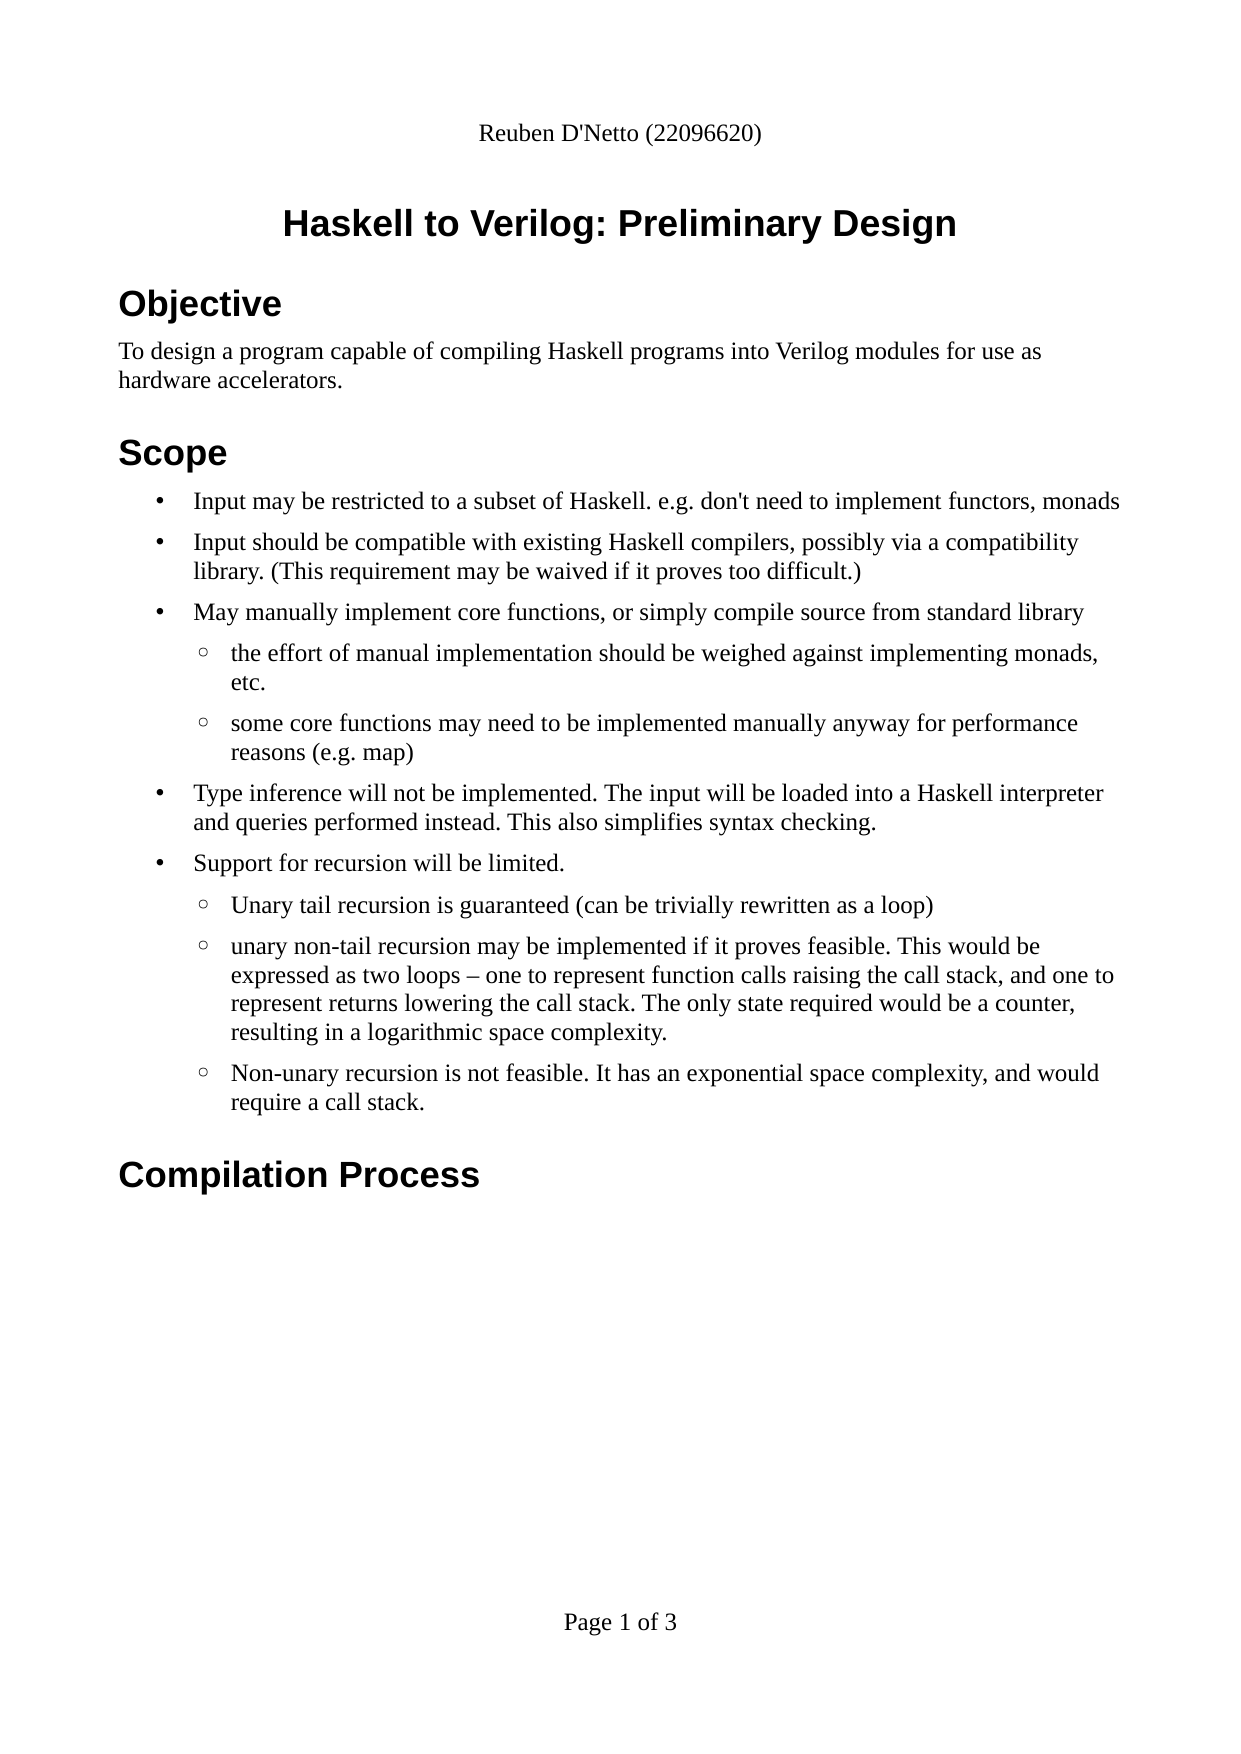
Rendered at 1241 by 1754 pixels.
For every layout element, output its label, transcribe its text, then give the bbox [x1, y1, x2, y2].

subtitle Compilation Process [118, 1153, 1122, 1195]
subtitle Scope [118, 431, 1122, 473]
list May manually implement core functions, or simply compile source from standard library [156, 597, 1122, 626]
list Type inference will not be implemented. The input will be loaded into a Haskell interpreter and queries performed instead. This also simplifies syntax checking. [156, 778, 1122, 836]
list Input may be restricted to a subset of Haskell. e.g. don't need to implement functors, monads [156, 486, 1122, 515]
title Haskell to Verilog: Preliminary Design [118, 201, 1122, 244]
list Support for recursion will be limited. [156, 848, 1122, 877]
list unary non-tail recursion may be implemented if it proves feasible. This would be expressed as two loops – one to represent function calls raising the call stack, and one to represent returns lowering the call stack. The only state required would be a counter, resulting in a logarithmic space complexity. [193, 931, 1122, 1046]
list Unary tail recursion is guaranteed (can be trivially rewritten as a loop) [193, 890, 1122, 918]
list the effort of manual implementation should be weighed against implementing monads, etc. [193, 638, 1122, 696]
list Non-unary recursion is not feasible. It has an exponential space complexity, and would require a call stack. [193, 1058, 1122, 1116]
list Input should be compatible with existing Haskell compilers, possibly via a compatibility library. (This requirement may be waived if it proves too difficult.) [156, 527, 1122, 585]
text To design a program capable of compiling Haskell programs into Verilog modules for use as hardware accelerators. [118, 336, 1122, 394]
subtitle Objective [118, 282, 1122, 324]
list some core functions may need to be implemented manually anyway for performance reasons (e.g. map) [193, 708, 1122, 766]
